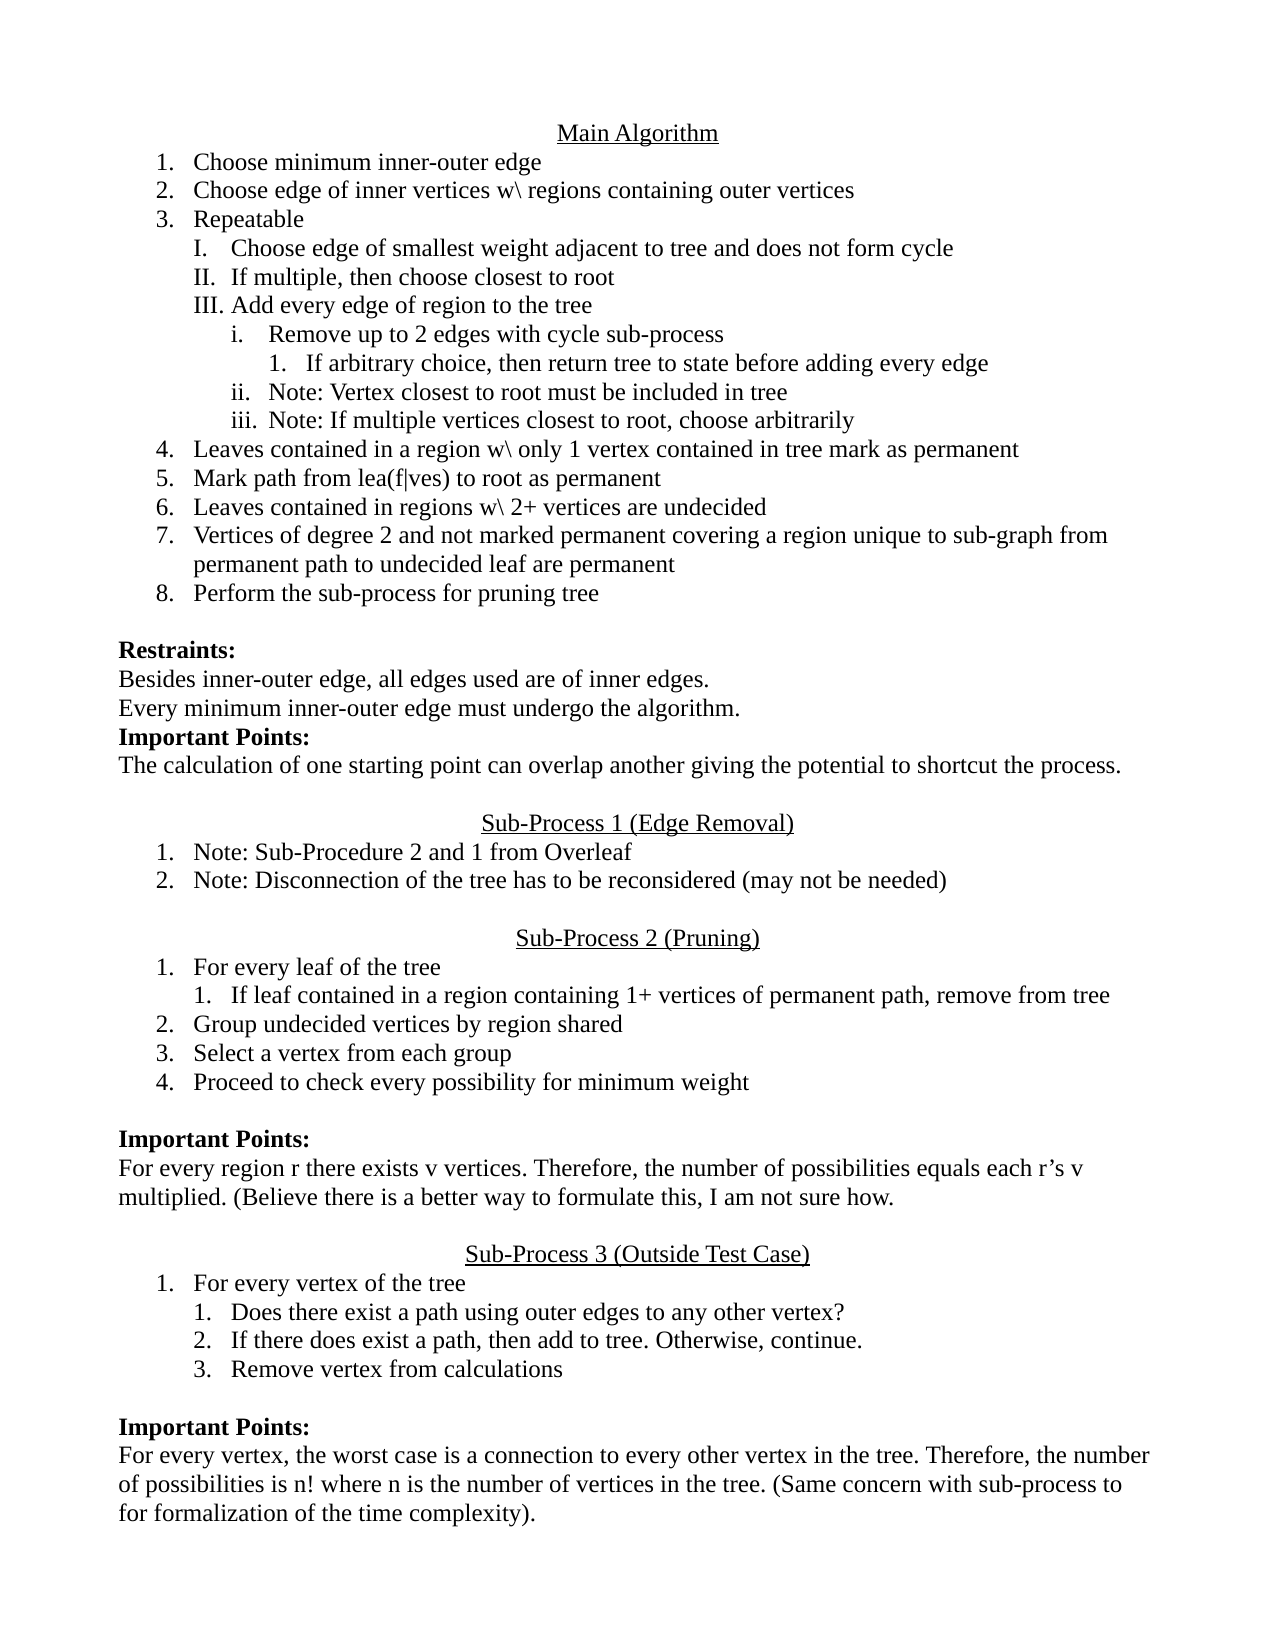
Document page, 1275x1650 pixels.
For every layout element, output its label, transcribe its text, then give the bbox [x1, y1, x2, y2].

list Remove up to 2 edges with cycle sub-process [231, 319, 1157, 348]
text Main Algorithm [118, 118, 1157, 147]
text Sub-Process 3 (Outside Test Case) [118, 1239, 1157, 1268]
list Mark path from lea(f|ves) to root as permanent [156, 463, 1157, 492]
list Select a vertex from each group [156, 1038, 1157, 1067]
text Important Points: [118, 1124, 1157, 1153]
list Remove vertex from calculations [193, 1354, 1157, 1383]
list Choose edge of inner vertices w\ regions containing outer vertices [156, 176, 1157, 204]
list Leaves contained in regions w\ 2+ vertices are undecided [156, 492, 1157, 521]
text The calculation of one starting point can overlap another giving the potential to shortcut the process. [118, 751, 1157, 779]
list If multiple, then choose closest to root [193, 262, 1157, 291]
list For every leaf of the tree [156, 952, 1157, 981]
text Sub-Process 1 (Edge Removal) [118, 808, 1157, 837]
list Note: Disconnection of the tree has to be reconsidered (may not be needed) [156, 866, 1157, 894]
text Every minimum inner-outer edge must undergo the algorithm. [118, 693, 1157, 722]
list Add every edge of region to the tree [193, 291, 1157, 319]
list Vertices of degree 2 and not marked permanent covering a region unique to sub-graph from permanent path to undecided leaf are permanent [156, 521, 1157, 578]
text Sub-Process 2 (Pruning) [118, 923, 1157, 952]
list Group undecided vertices by region shared [156, 1009, 1157, 1038]
list Choose minimum inner-outer edge [156, 147, 1157, 176]
list Note: Vertex closest to root must be included in tree [231, 377, 1157, 406]
text Restraints: [118, 636, 1157, 664]
list Leaves contained in a region w\ only 1 vertex contained in tree mark as permanent [156, 434, 1157, 463]
list Note: Sub-Procedure 2 and 1 from Overleaf [156, 837, 1157, 866]
list Repeatable [156, 204, 1157, 233]
text For every region r there exists v vertices. Therefore, the number of possibilities equals each r’s v multiplied. (Believe there is a better way to formulate this, I am not sure how. [118, 1153, 1157, 1211]
list Does there exist a path using outer edges to any other vertex? [193, 1297, 1157, 1326]
list If there does exist a path, then add to tree. Otherwise, continue. [193, 1326, 1157, 1354]
list If leaf contained in a region containing 1+ vertices of permanent path, remove from tree [193, 981, 1157, 1009]
list Choose edge of smallest weight adjacent to tree and does not form cycle [193, 233, 1157, 262]
text Important Points: [118, 722, 1157, 751]
list Note: If multiple vertices closest to root, choose arbitrarily [231, 406, 1157, 434]
text Important Points: [118, 1412, 1157, 1441]
list Proceed to check every possibility for minimum weight [156, 1067, 1157, 1096]
list For every vertex of the tree [156, 1268, 1157, 1297]
list If arbitrary choice, then return tree to state before adding every edge [268, 348, 1157, 377]
list Perform the sub-process for pruning tree [156, 578, 1157, 607]
text For every vertex, the worst case is a connection to every other vertex in the tree. Therefore, the number of possibilities is n! where n is the number of vertices in the tree. (Same concern with sub-process to for formalization of the time complexity). [118, 1441, 1157, 1527]
text Besides inner-outer edge, all edges used are of inner edges. [118, 664, 1157, 693]
